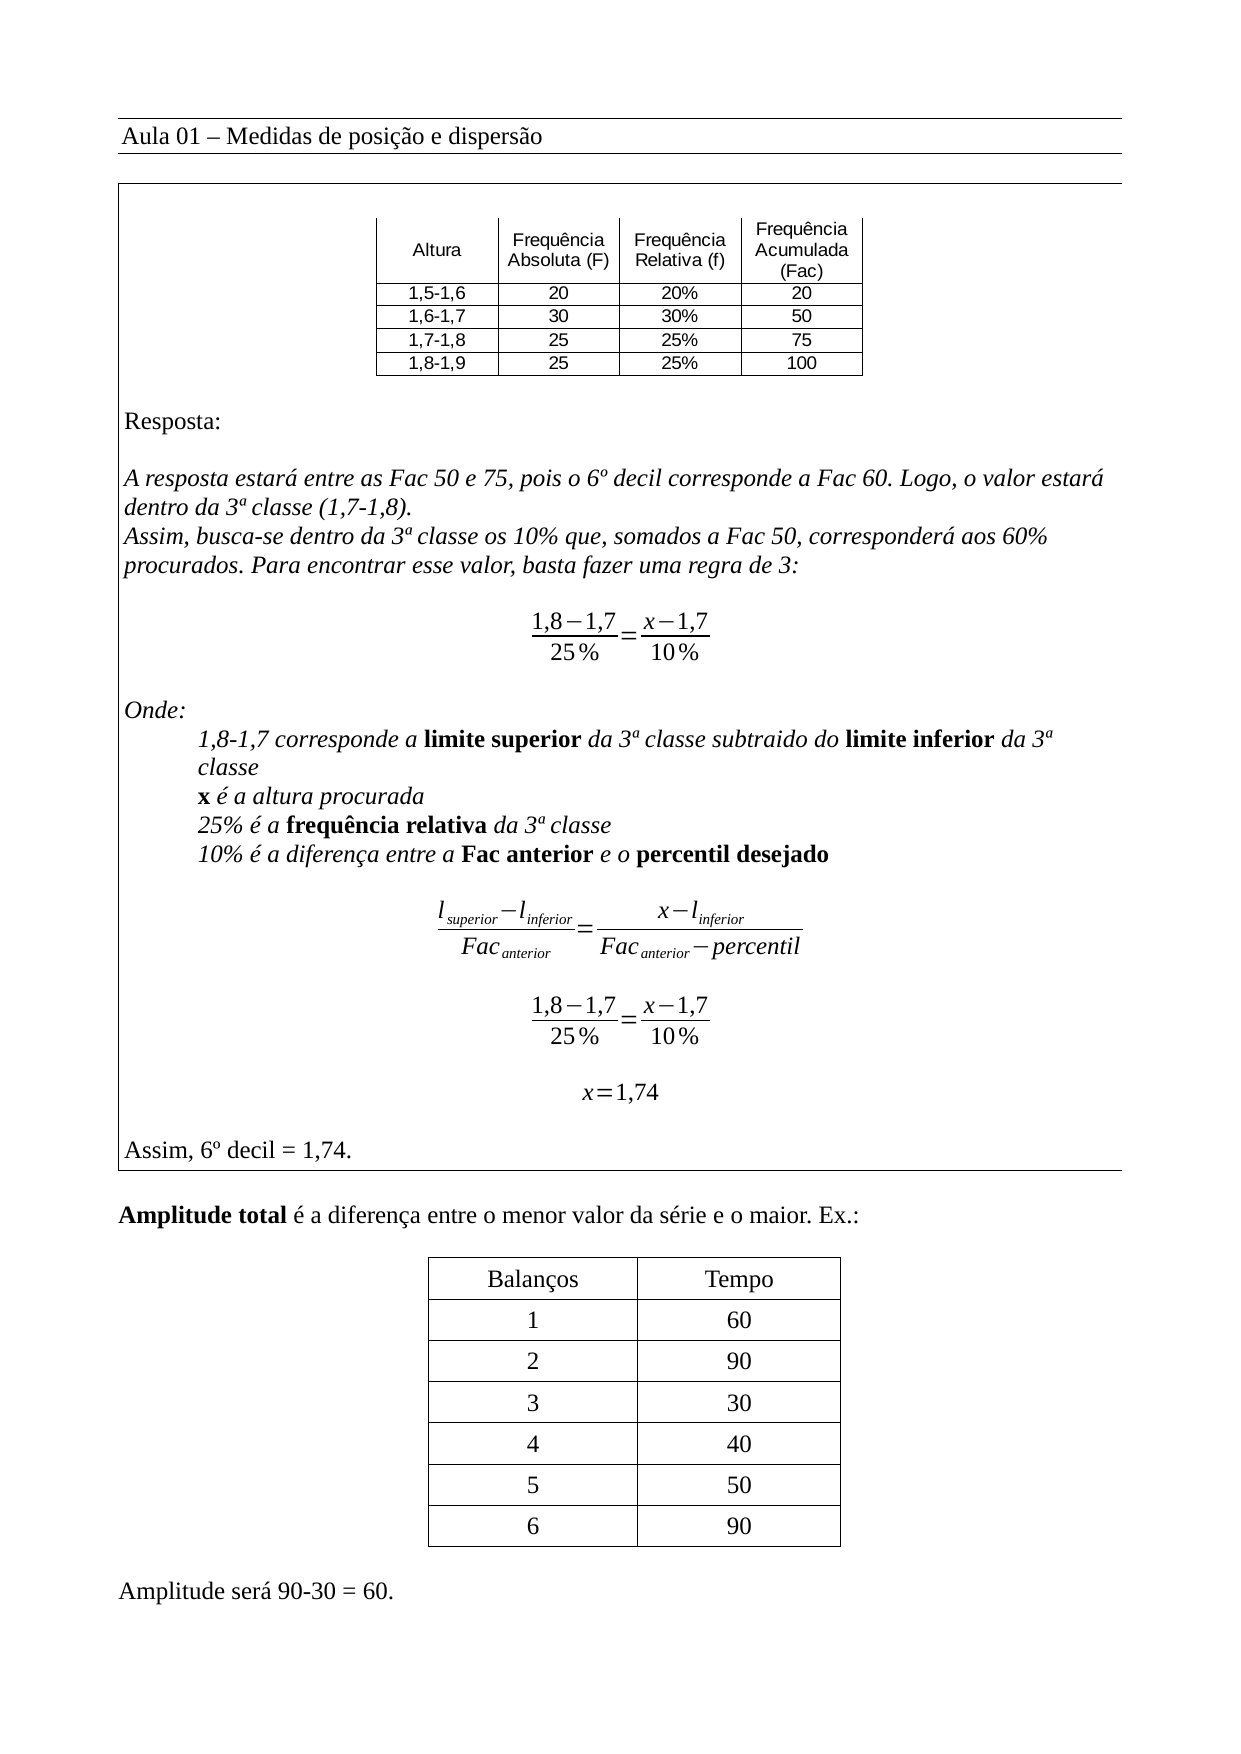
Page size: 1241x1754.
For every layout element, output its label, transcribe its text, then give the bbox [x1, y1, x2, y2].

table_cell 5 [429, 1465, 637, 1505]
table_header Balanços [429, 1258, 637, 1298]
table_cell 4 [429, 1423, 637, 1463]
text Amplitude será 90-30 = 60. [118, 1576, 1122, 1604]
table_cell 40 [638, 1423, 840, 1463]
table_header Tempo [638, 1258, 840, 1298]
table_header Qual é o valor correspondente ao 6º decil da tabela de alturas abaixo? Resposta: A resposta estará entre as Fac 50 e 75, pois o 6º decil corresponde a Fac 60. Logo, o valor estará dentro da 3ª classe (1,7-1,8). Assim, busca-se dentro da 3ª classe os 10% que, somados a Fac 50, corresponderá aos 60% procurados. Para encontrar esse valor, basta fazer uma regra de 3: Onde: 1,8-1,7 corresponde a limite superior da 3ª classe subtraido do limite inferior da 3ª classe x é a altura procurada 25% é a frequência relativa da 3ª classe 10% é a diferença entre a Fac anterior e o percentil desejado Assim, 6º decil = 1,74. [119, 184, 1122, 1170]
table_cell 30 [638, 1382, 840, 1422]
table_cell 6 [429, 1506, 637, 1546]
table_cell 2 [429, 1341, 637, 1381]
table_cell 3 [429, 1382, 637, 1422]
table_cell 50 [638, 1465, 840, 1505]
table_cell 1 [429, 1300, 637, 1340]
table_cell 90 [638, 1341, 840, 1381]
table_cell 60 [638, 1300, 840, 1340]
table_cell 90 [638, 1506, 840, 1546]
text Amplitude total é a diferença entre o menor valor da série e o maior. Ex.: [118, 1200, 1122, 1228]
